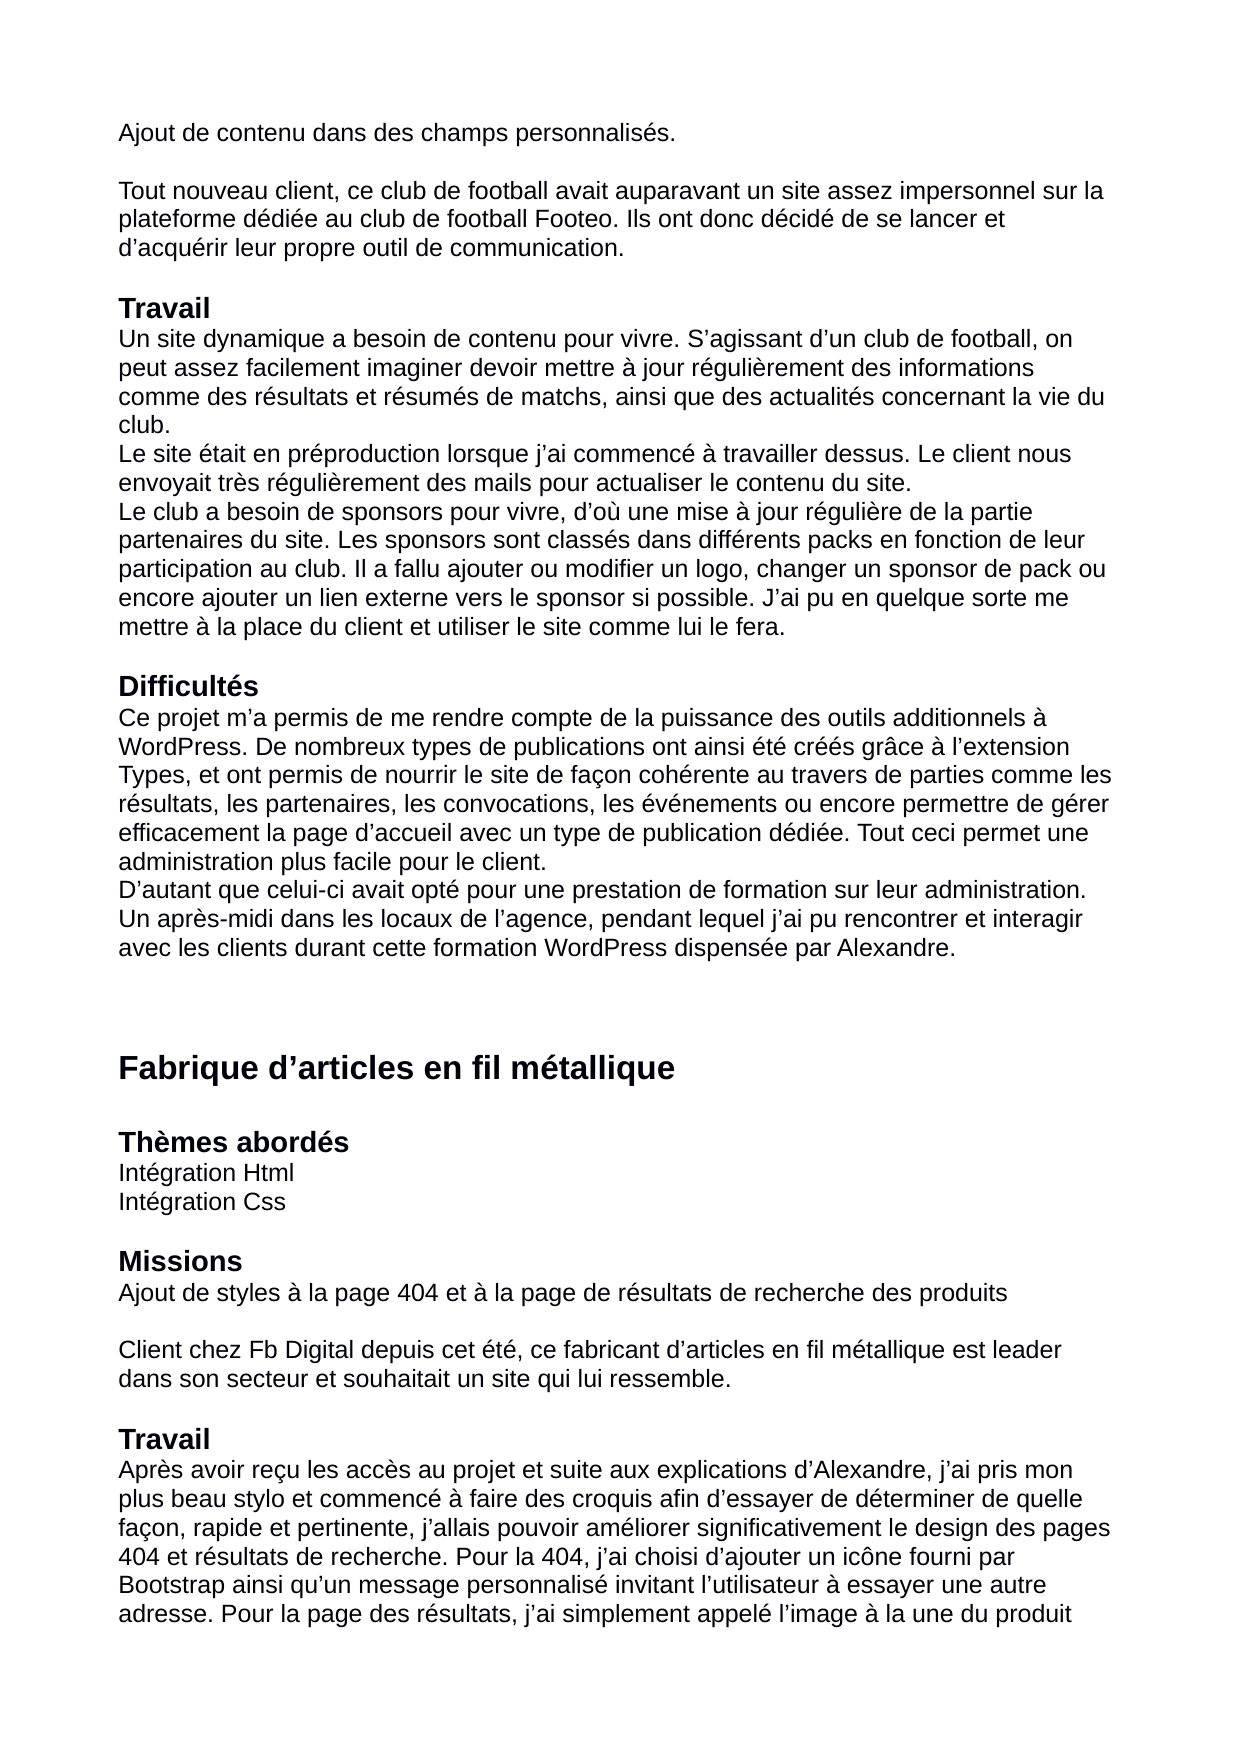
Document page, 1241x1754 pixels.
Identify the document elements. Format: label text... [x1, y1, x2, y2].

text Fabrique d’articles en fil métallique [118, 1048, 1122, 1086]
text Intégration Css [118, 1187, 1122, 1216]
text Un site dynamique a besoin de contenu pour vivre. S’agissant d’un club de football, on peut assez facilement imaginer devoir mettre à jour régulièrement des informations comme des résultats et résumés de matchs, ainsi que des actualités concernant la vie du club. [118, 324, 1122, 439]
text Missions [118, 1244, 1122, 1278]
text Client chez Fb Digital depuis cet été, ce fabricant d’articles en fil métallique est leader dans son secteur et souhaitait un site qui lui ressemble. [118, 1335, 1122, 1393]
text Après avoir reçu les accès au projet et suite aux explications d’Alexandre, j’ai pris mon plus beau stylo et commencé à faire des croquis afin d’essayer de déterminer de quelle façon, rapide et pertinente, j’allais pouvoir améliorer significativement le design des pages 404 et résultats de recherche. Pour la 404, j’ai choisi d’ajouter un icône fourni par Bootstrap ainsi qu’un message personnalisé invitant l’utilisateur à essayer une autre adresse. Pour la page des résultats, j’ai simplement appelé l’image à la une du produit [118, 1455, 1122, 1628]
text Le site était en préproduction lorsque j’ai commencé à travailler dessus. Le client nous envoyait très régulièrement des mails pour actualiser le contenu du site. [118, 439, 1122, 497]
text Thèmes abordés [118, 1124, 1122, 1158]
text Ce projet m’a permis de me rendre compte de la puissance des outils additionnels à WordPress. De nombreux types de publications ont ainsi été créés grâce à l’extension Types, et ont permis de nourrir le site de façon cohérente au travers de parties comme les résultats, les partenaires, les convocations, les événements ou encore permettre de gérer efficacement la page d’accueil avec un type de publication dédiée. Tout ceci permet une administration plus facile pour le client. [118, 703, 1122, 875]
text D’autant que celui-ci avait opté pour une prestation de formation sur leur administration. Un après-midi dans les locaux de l’agence, pendant lequel j’ai pu rencontrer et interagir avec les clients durant cette formation WordPress dispensée par Alexandre. [118, 875, 1122, 961]
text Travail [118, 291, 1122, 324]
text Le club a besoin de sponsors pour vivre, d’où une mise à jour régulière de la partie partenaires du site. Les sponsors sont classés dans différents packs en fonction de leur participation au club. Il a fallu ajouter ou modifier un logo, changer un sponsor de pack ou encore ajouter un lien externe vers le sponsor si possible. J’ai pu en quelque sorte me mettre à la place du client et utiliser le site comme lui le fera. [118, 497, 1122, 640]
text Intégration Html [118, 1158, 1122, 1187]
text Ajout de contenu dans des champs personnalisés. [118, 118, 1122, 147]
text Tout nouveau client, ce club de football avait auparavant un site assez impersonnel sur la plateforme dédiée au club de football Footeo. Ils ont donc décidé de se lancer et d’acquérir leur propre outil de communication. [118, 176, 1122, 262]
text Difficultés [118, 669, 1122, 703]
text Ajout de styles à la page 404 et à la page de résultats de recherche des produits [118, 1278, 1122, 1307]
text Travail [118, 1422, 1122, 1455]
